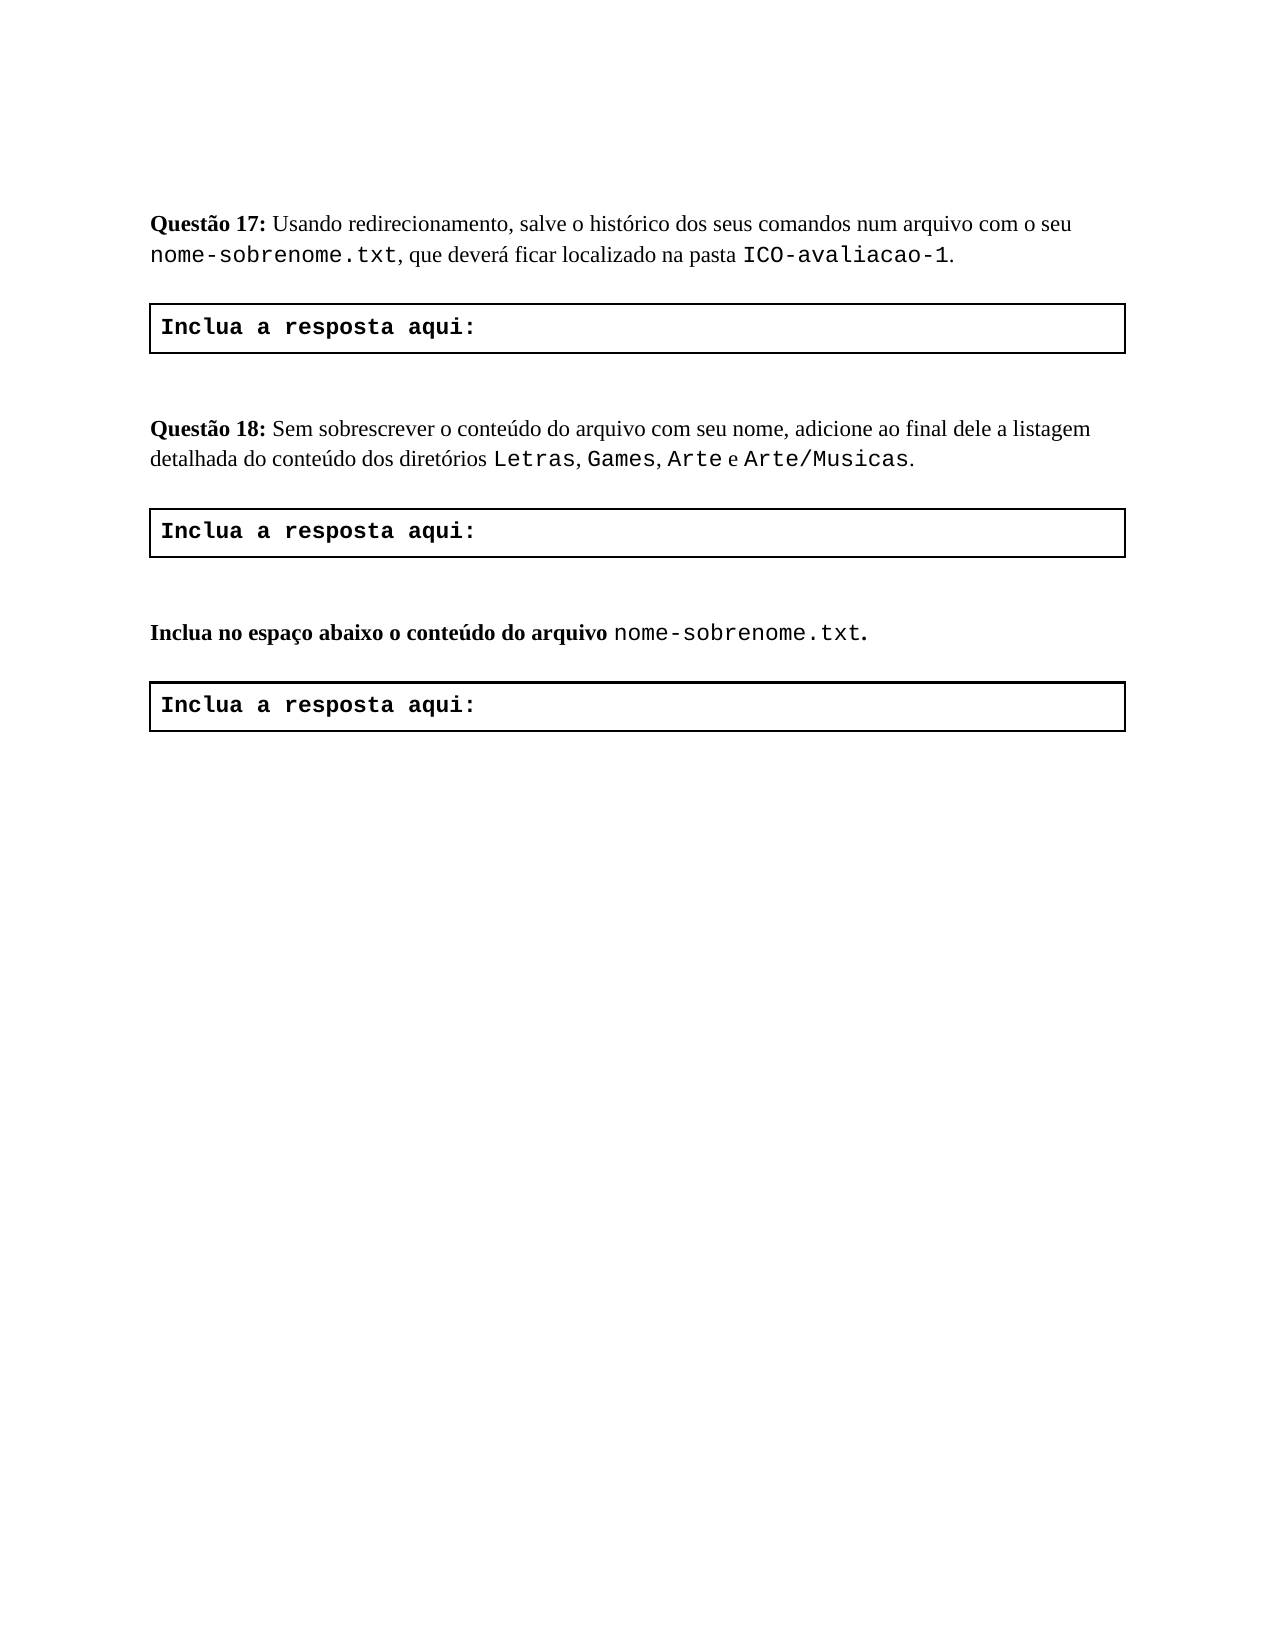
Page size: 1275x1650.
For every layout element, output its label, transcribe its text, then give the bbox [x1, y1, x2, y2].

table_header Inclua a resposta aqui: [151, 305, 1124, 352]
text Questão 18: Sem sobrescrever o conteúdo do arquivo com seu nome, adicione ao final dele a listagem detalhada do conteúdo dos diretórios Letras, Games, Arte e Arte/Musicas. [150, 414, 1125, 473]
text Questão 17: Usando redirecionamento, salve o histórico dos seus comandos num arquivo com o seu nome-sobrenome.txt, que deverá ficar localizado na pasta ICO-avaliacao-1. [150, 210, 1125, 269]
text Inclua no espaço abaixo o conteúdo do arquivo nome-sobrenome.txt. [150, 619, 1125, 647]
table_header Inclua a resposta aqui: [151, 510, 1124, 556]
table_header Inclua a resposta aqui: [151, 684, 1124, 730]
